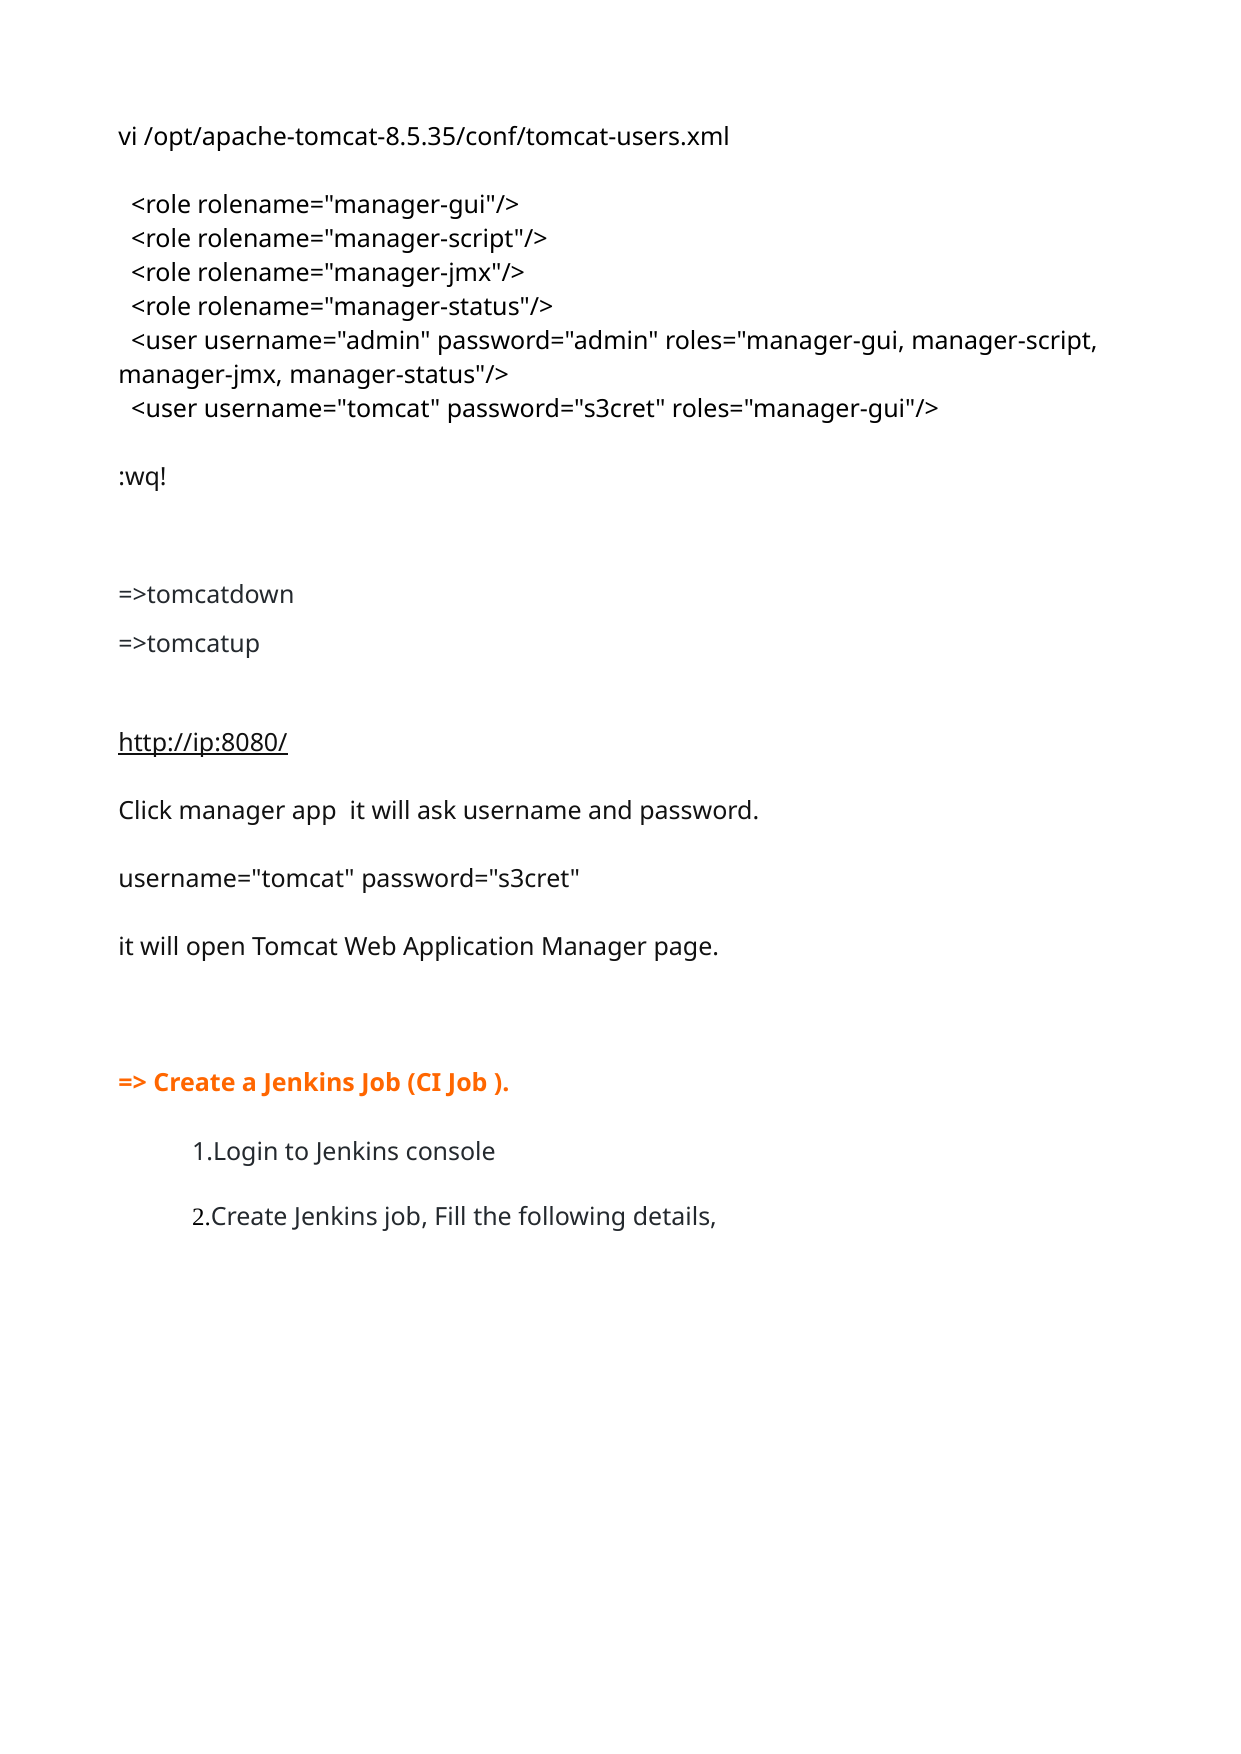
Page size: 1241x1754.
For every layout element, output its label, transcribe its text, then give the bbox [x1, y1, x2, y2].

text it will open Tomcat Web Application Manager page. [118, 929, 1122, 963]
text username="tomcat" password="s3cret" [118, 861, 1122, 895]
text <user username="admin" password="admin" roles="manager-gui, manager-script, manager-jmx, manager-status"/> [118, 322, 1122, 391]
text <role rolename="manager-status"/> [118, 288, 1122, 322]
text <role rolename="manager-jmx"/> [118, 254, 1122, 288]
text Click manager app it will ask username and password. [118, 792, 1122, 827]
text http://ip:8080/ [118, 724, 1122, 758]
text :wq! [118, 459, 1122, 493]
text <user username="tomcat" password="s3cret" roles="manager-gui"/> [118, 391, 1122, 425]
text <role rolename="manager-gui"/> [118, 186, 1122, 220]
list Create Jenkins job, Fill the following details, [118, 1199, 1122, 1233]
text =>tomcatdown [118, 576, 1122, 610]
list Login to Jenkins console [118, 1133, 1122, 1167]
text =>tomcatup [118, 626, 1122, 660]
text => Create a Jenkins Job (CI Job ). [118, 1065, 1122, 1099]
text <role rolename="manager-script"/> [118, 220, 1122, 254]
text vi /opt/apache-tomcat-8.5.35/conf/tomcat-users.xml [118, 118, 1122, 152]
